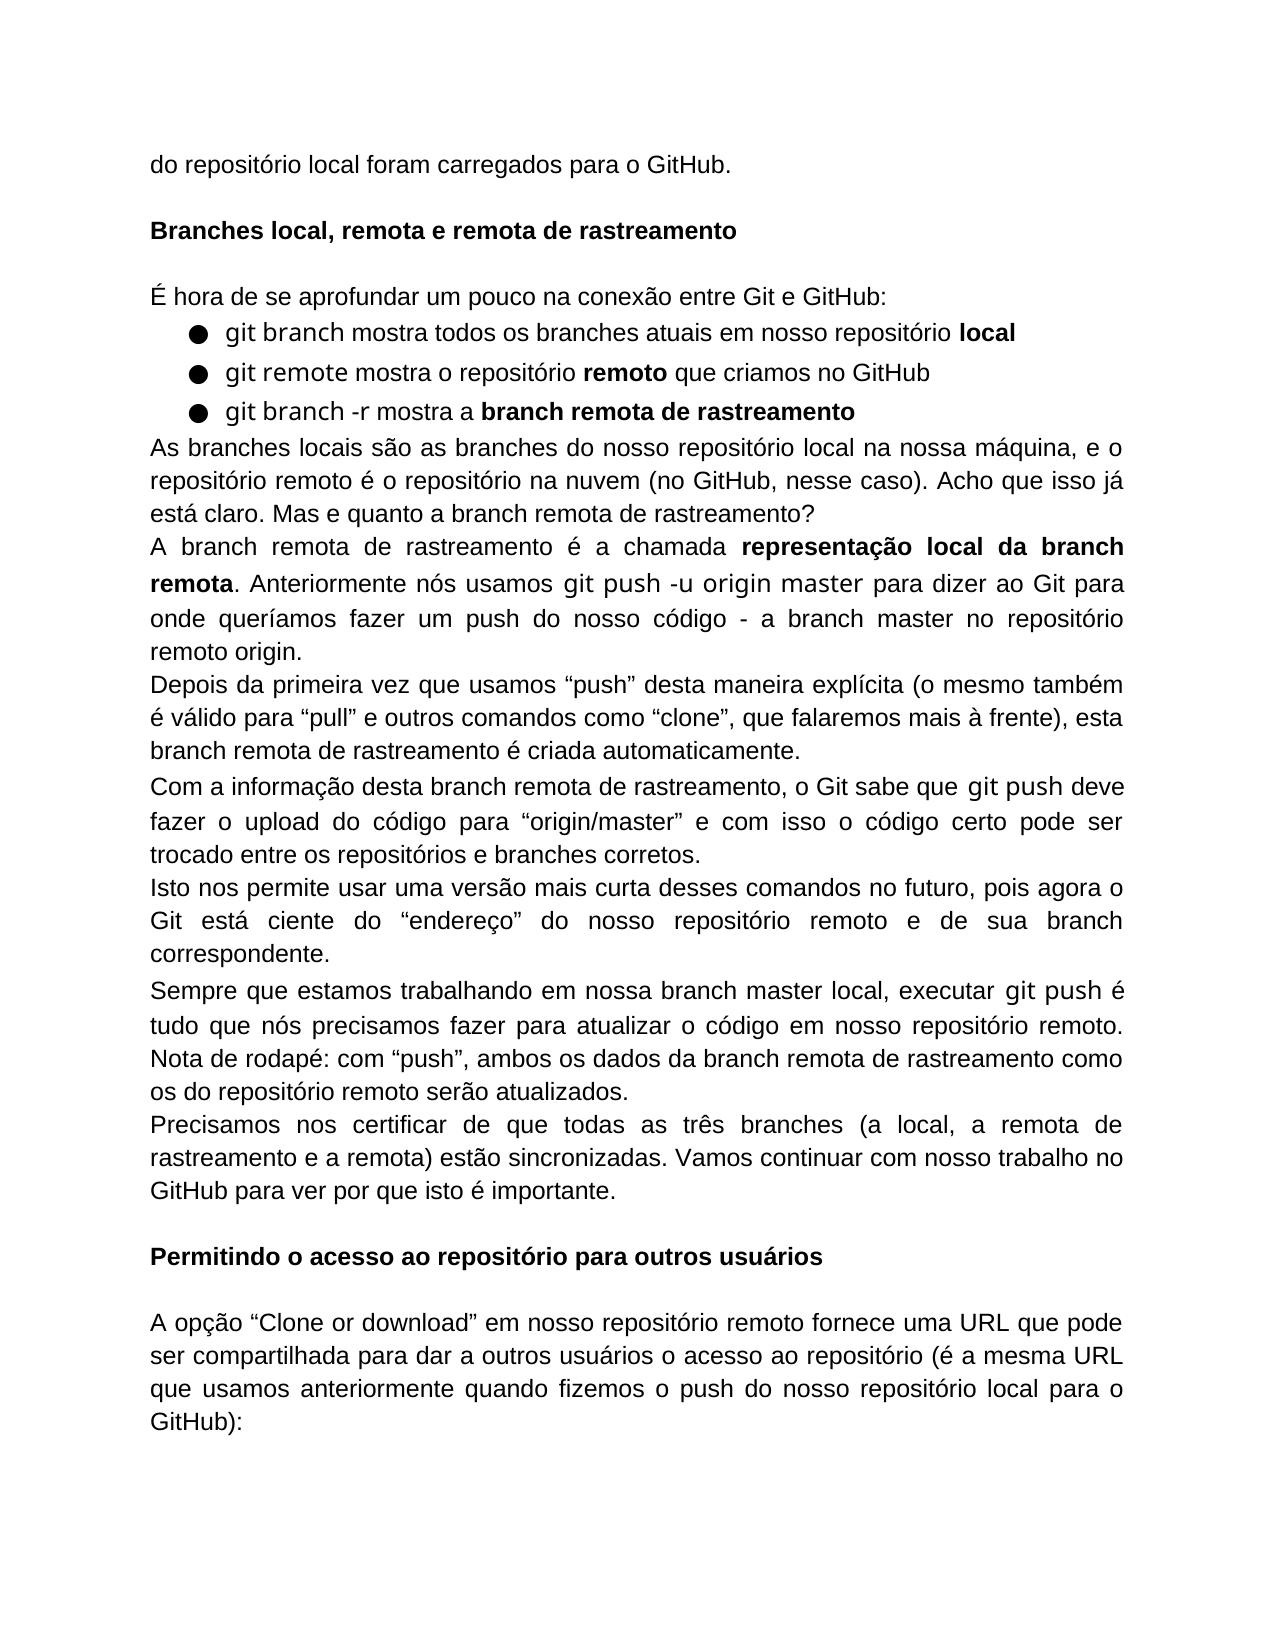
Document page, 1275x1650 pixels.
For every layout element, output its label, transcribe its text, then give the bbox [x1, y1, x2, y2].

text É hora de se aprofundar um pouco na conexão entre Git e GitHub: [150, 282, 1125, 311]
list git branch -r mostra a branch remota de rastreamento [187, 393, 1125, 427]
list git remote mostra o repositório remoto que criamos no GitHub [187, 354, 1125, 388]
text A opção “Clone or download” em nosso repositório remoto fornece uma URL que pode ser compartilhada para dar a outros usuários o acesso ao repositório (é a mesma URL que usamos anteriormente quando fizemos o push do nosso repositório local para o GitHub): [150, 1308, 1125, 1436]
text A branch remota de rastreamento é a chamada representação local da branch remota. Anteriormente nós usamos git push -u origin master para dizer ao Git para onde queríamos fazer um push do nosso código - a branch master no repositório remoto origin. [150, 532, 1125, 666]
text do repositório local foram carregados para o GitHub. [150, 150, 1125, 179]
list git branch mostra todos os branches atuais em nosso repositório local [187, 315, 1125, 349]
text Sempre que estamos trabalhando em nossa branch master local, executar git push é tudo que nós precisamos fazer para atualizar o código em nosso repositório remoto. Nota de rodapé: com “push”, ambos os dados da branch remota de rastreamento como os do repositório remoto serão atualizados. [150, 972, 1125, 1106]
text As branches locais são as branches do nosso repositório local na nossa máquina, e o repositório remoto é o repositório na nuvem (no GitHub, nesse caso). Acho que isso já está claro. Mas e quanto a branch remota de rastreamento? [150, 433, 1125, 527]
text Com a informação desta branch remota de rastreamento, o Git sabe que git push deve fazer o upload do código para “origin/master” e com isso o código certo pode ser trocado entre os repositórios e branches corretos. [150, 769, 1125, 869]
text Depois da primeira vez que usamos “push” desta maneira explícita (o mesmo também é válido para “pull” e outros comandos como “clone”, que falaremos mais à frente), esta branch remota de rastreamento é criada automaticamente. [150, 670, 1125, 765]
text Precisamos nos certificar de que todas as três branches (a local, a remota de rastreamento e a remota) estão sincronizadas. Vamos continuar com nosso trabalho no GitHub para ver por que isto é importante. [150, 1110, 1125, 1204]
text Permitindo o acesso ao repositório para outros usuários [150, 1242, 1125, 1271]
text Branches local, remota e remota de rastreamento [150, 216, 1125, 245]
text Isto nos permite usar uma versão mais curta desses comandos no futuro, pois agora o Git está ciente do “endereço” do nosso repositório remoto e de sua branch correspondente. [150, 873, 1125, 968]
